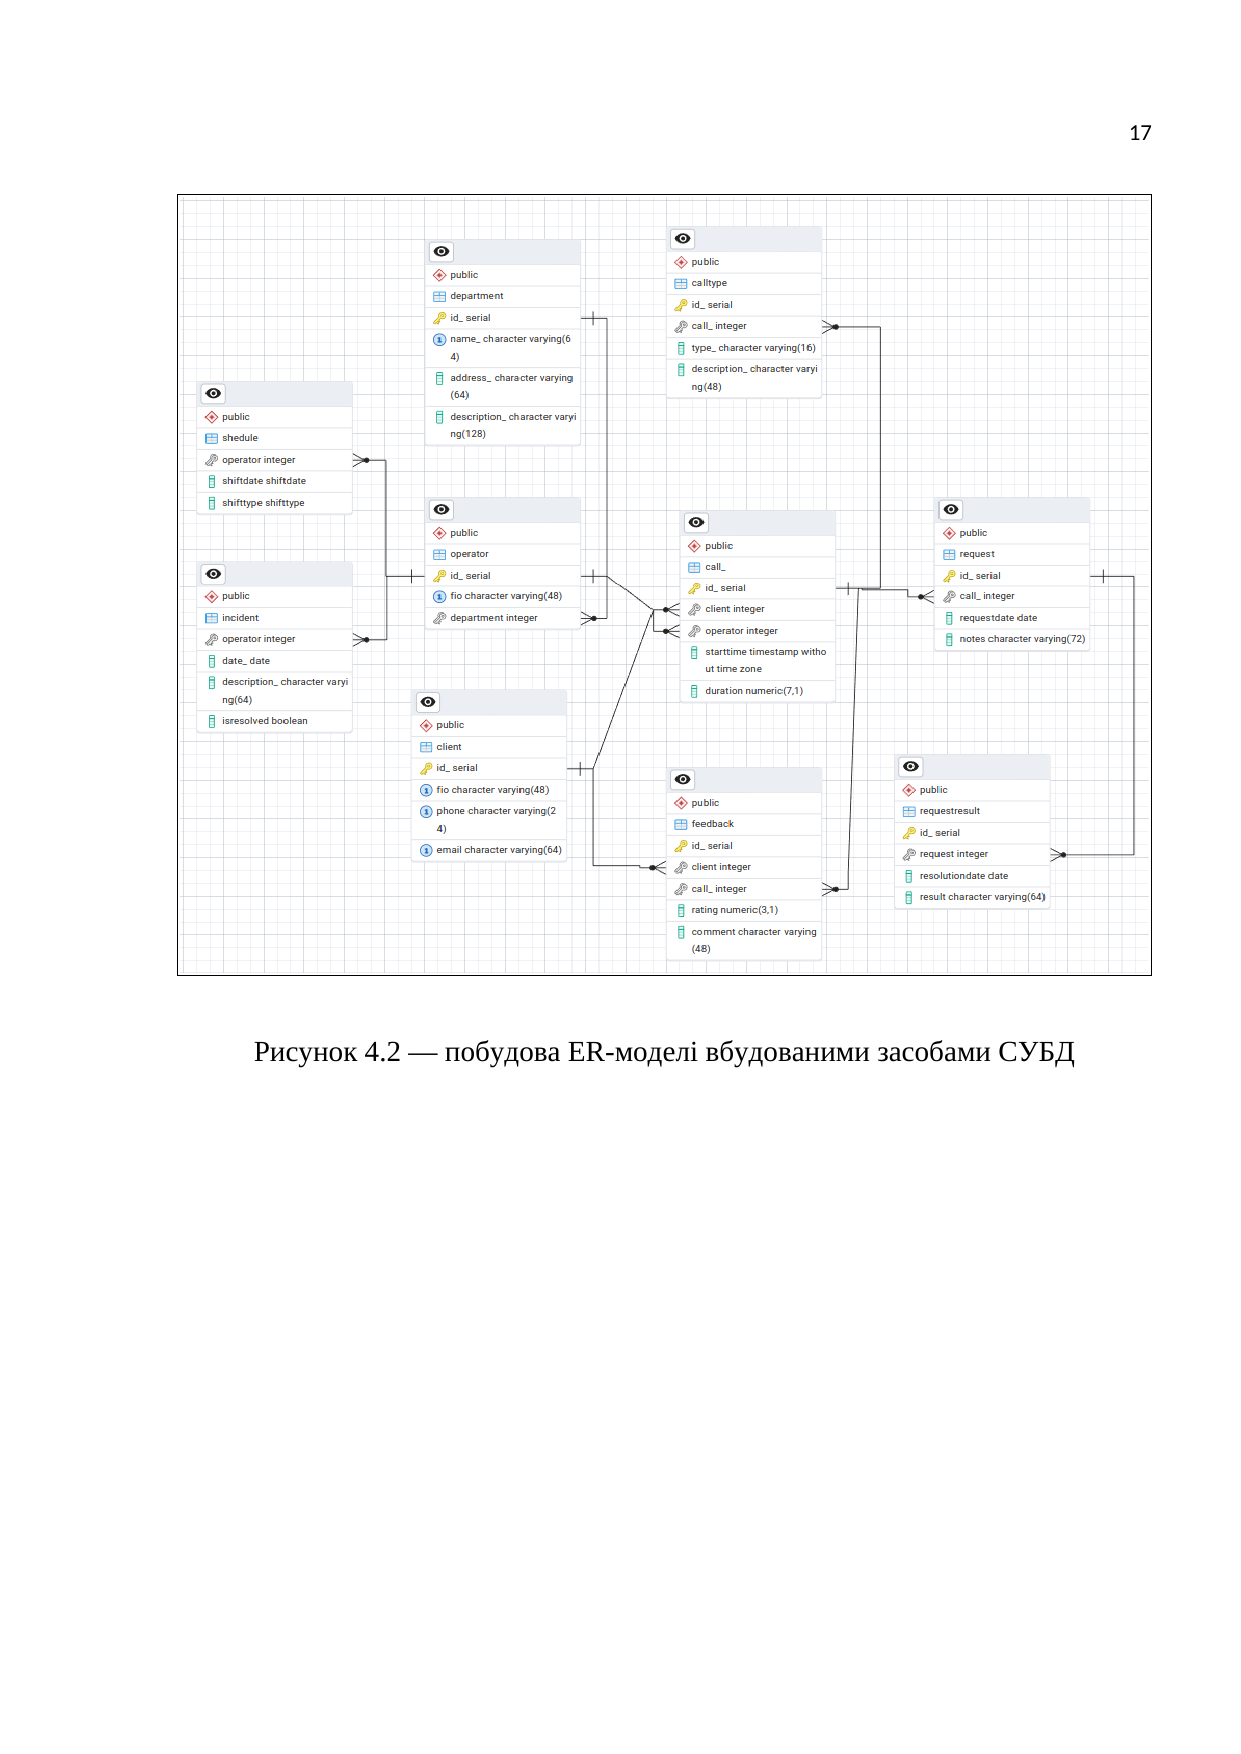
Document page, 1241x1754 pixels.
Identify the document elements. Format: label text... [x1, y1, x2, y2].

picture [180, 197, 1149, 973]
text Рисунок 4.2 — побудова ER-моделі вбудованими засобами СУБД [177, 1034, 1152, 1067]
